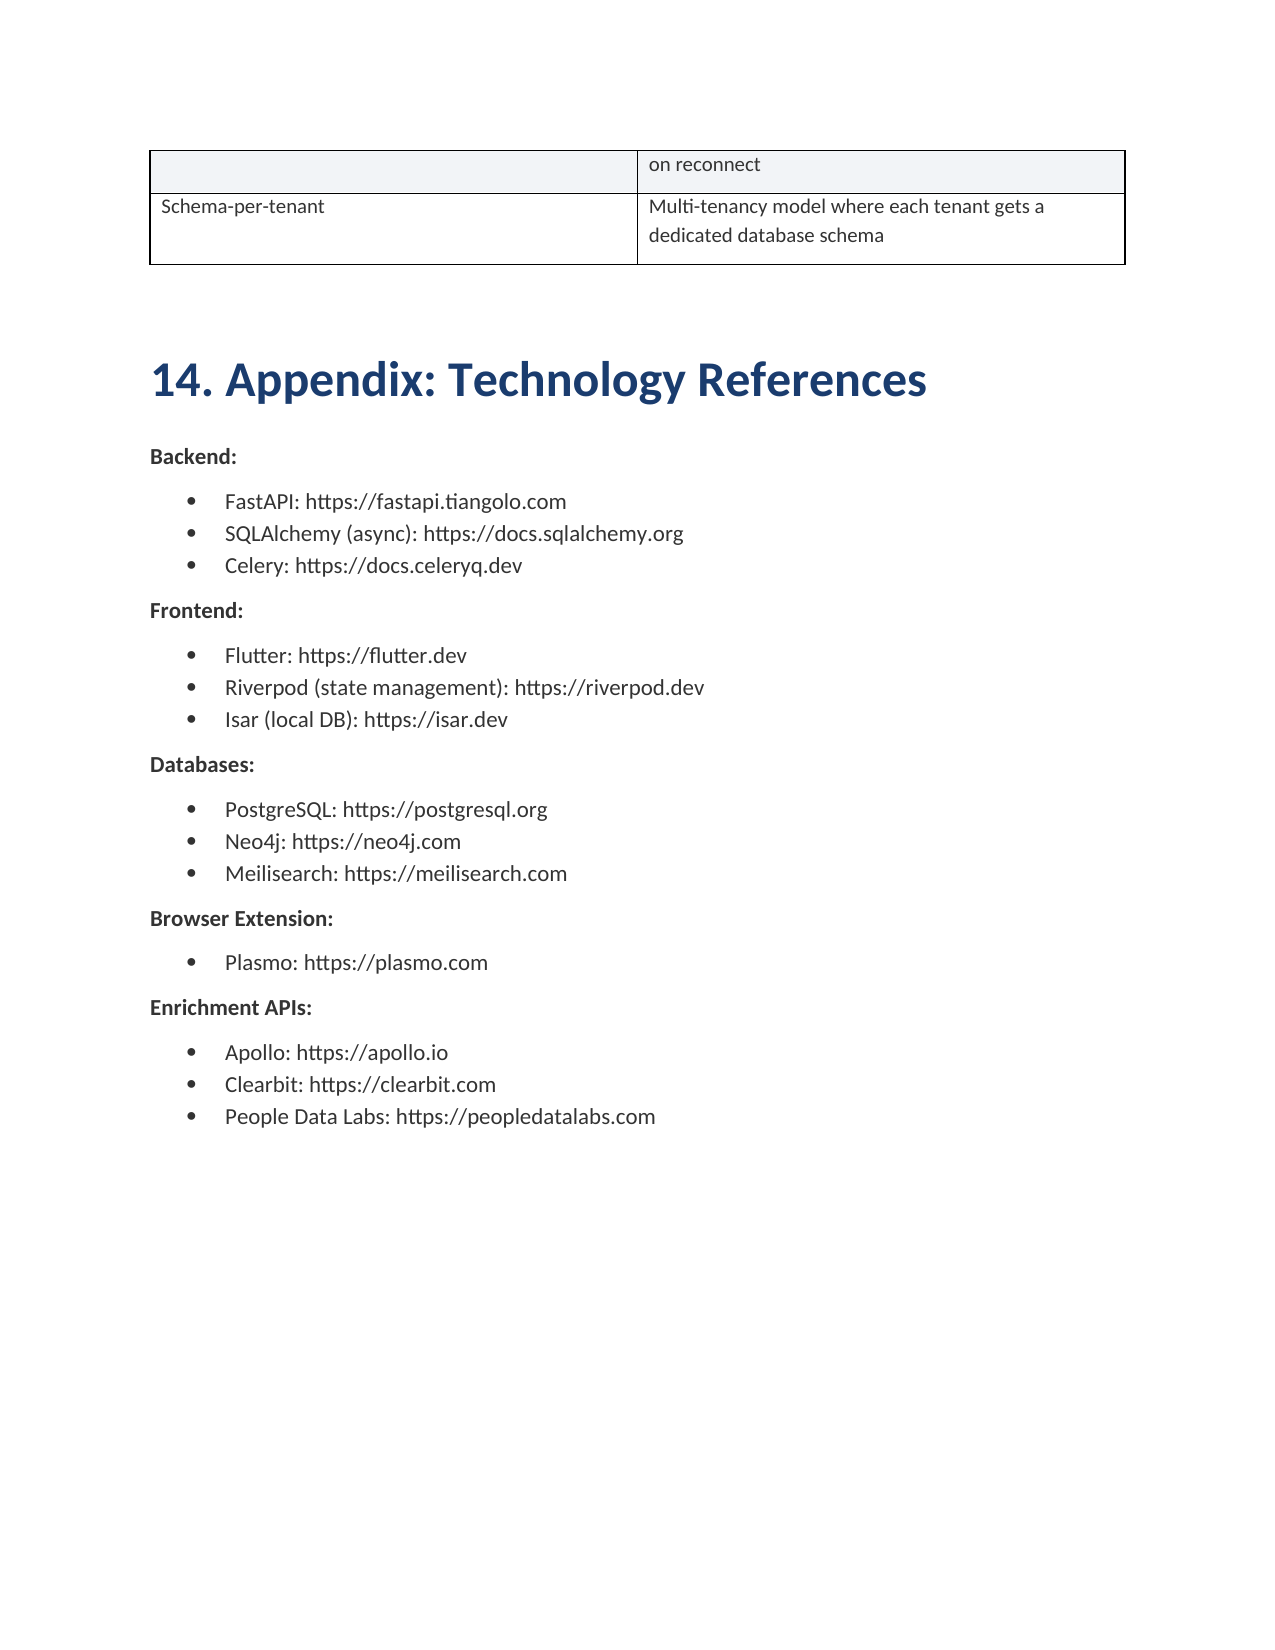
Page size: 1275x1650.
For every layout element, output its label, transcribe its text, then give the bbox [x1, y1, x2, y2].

table_cell Schema-per-tenant [151, 194, 637, 264]
text Databases: [150, 750, 1125, 778]
list Clearbit: https://clearbit.com [187, 1070, 1125, 1098]
table_cell Multi-tenancy model where each tenant gets a dedicated database schema [638, 194, 1124, 264]
text Enrichment APIs: [150, 993, 1125, 1021]
subtitle 14. Appendix: Technology References [150, 347, 1125, 408]
list Flutter: https://flutter.dev [187, 641, 1125, 669]
list SQLAlchemy (async): https://docs.sqlalchemy.org [187, 519, 1125, 547]
list Isar (local DB): https://isar.dev [187, 705, 1125, 733]
text Frontend: [150, 596, 1125, 624]
list Riverpod (state management): https://riverpod.dev [187, 673, 1125, 701]
table_cell on reconnect [638, 151, 1124, 192]
list People Data Labs: https://peopledatalabs.com [187, 1102, 1125, 1130]
text Browser Extension: [150, 904, 1125, 932]
list Celery: https://docs.celeryq.dev [187, 552, 1125, 579]
list Neo4j: https://neo4j.com [187, 827, 1125, 855]
list Meilisearch: https://meilisearch.com [187, 859, 1125, 887]
list FastAPI: https://fastapi.tiangolo.com [187, 487, 1125, 515]
list Plasmo: https://plasmo.com [187, 948, 1125, 976]
list Apollo: https://apollo.io [187, 1038, 1125, 1066]
list PostgreSQL: https://postgresql.org [187, 795, 1125, 823]
text Backend: [150, 442, 1125, 471]
table_cell [151, 151, 637, 192]
